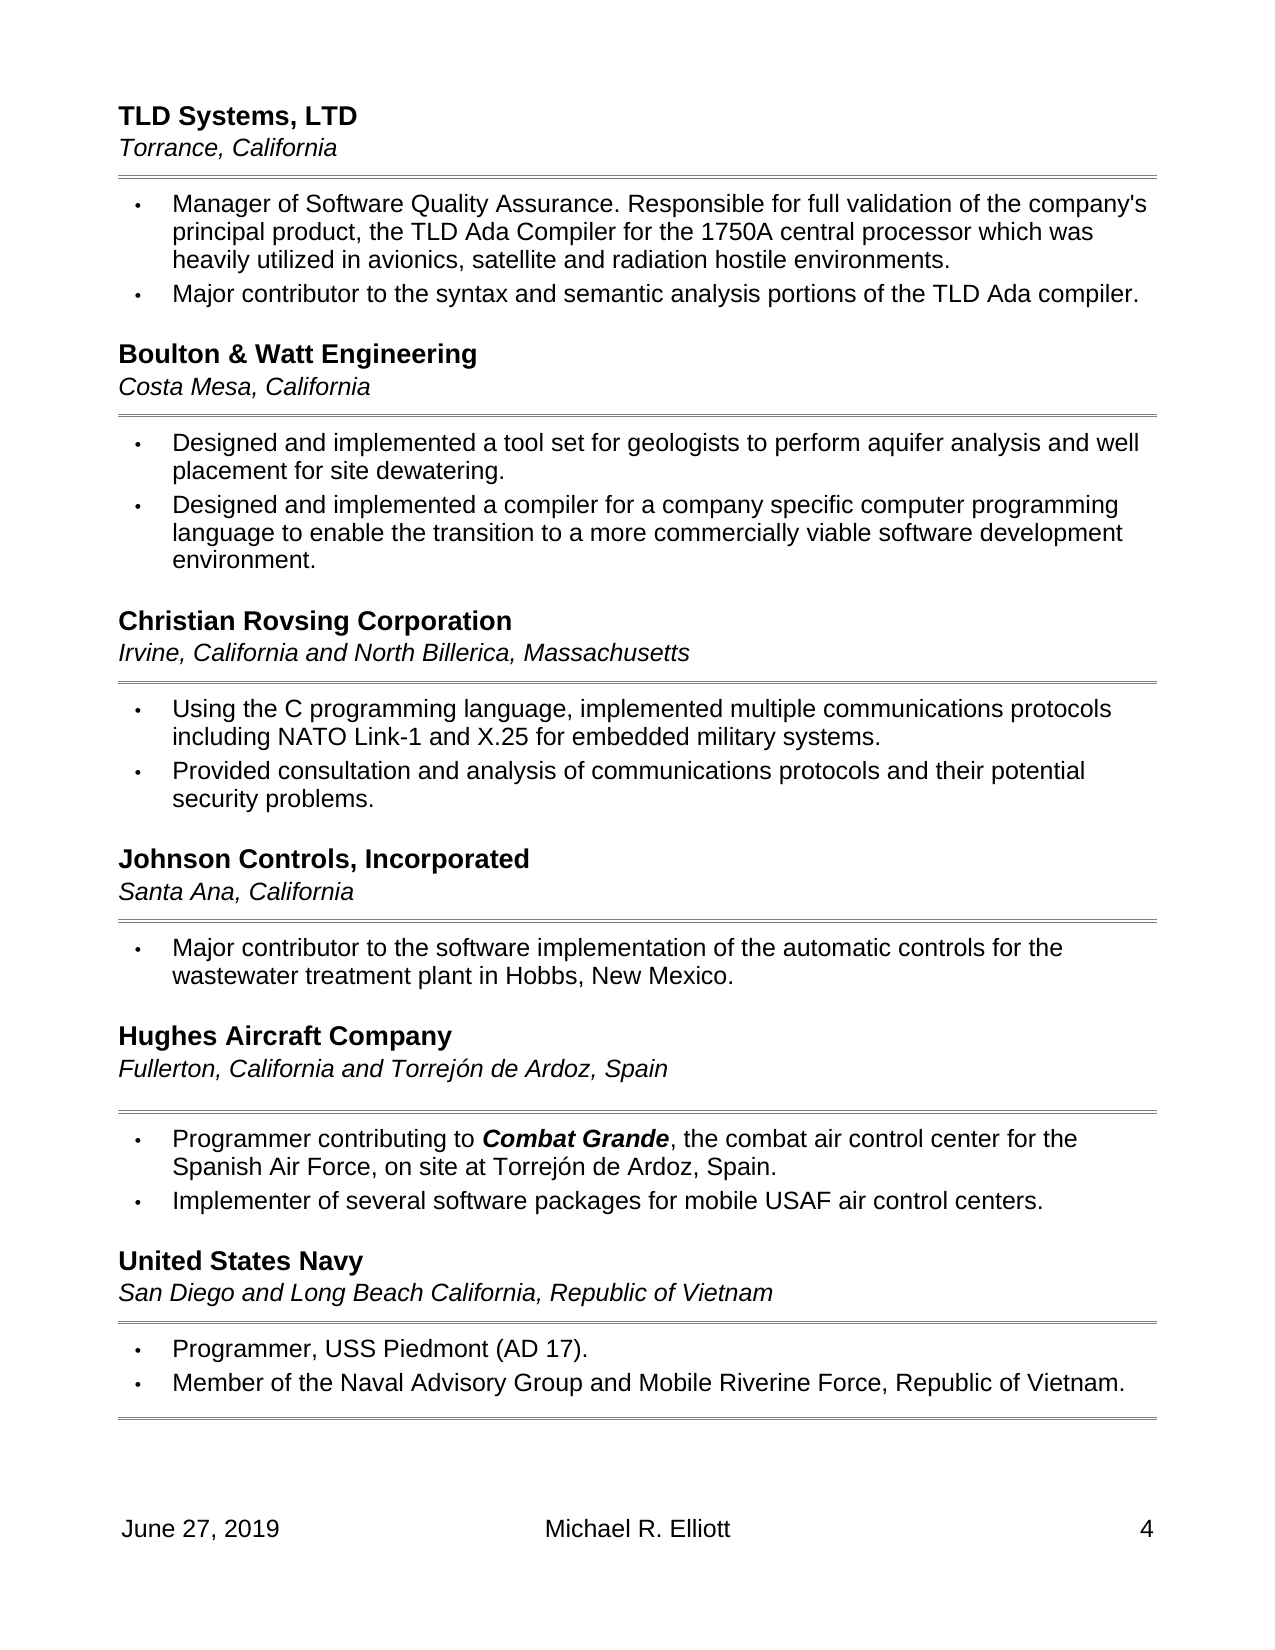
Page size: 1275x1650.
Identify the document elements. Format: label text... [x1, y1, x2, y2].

subtitle TLD Systems, LTD [118, 101, 1157, 131]
text Fullerton, California and Torrejón de Ardoz, Spain [118, 1054, 1157, 1082]
subtitle Johnson Controls, Incorporated [118, 844, 1157, 875]
subtitle United States Navy [118, 1246, 1157, 1276]
subtitle Major contributor to the software implementation of the automatic controls for the wastewater treatment plant in Hobbs, New Mexico. [134, 934, 1157, 989]
subtitle Boulton & Watt Engineering [118, 339, 1157, 369]
subtitle Programmer, USS Piedmont (AD 17). [134, 1335, 1157, 1363]
subtitle Programmer contributing to Combat Grande, the combat air control center for the Spanish Air Force, on site at Torrejón de Ardoz, Spain. [134, 1124, 1157, 1180]
subtitle Implementer of several software packages for mobile USAF air control centers. [134, 1186, 1157, 1214]
subtitle Designed and implemented a compiler for a company specific computer programming language to enable the transition to a more commercially viable software development environment. [134, 490, 1157, 574]
subtitle Using the C programming language, implemented multiple communications protocols including NATO Link-1 and X.25 for embedded military systems. [134, 695, 1157, 751]
subtitle Provided consultation and analysis of communications protocols and their potential security problems. [134, 757, 1157, 813]
subtitle Manager of Software Quality Assurance. Responsible for full validation of the company's principal product, the TLD Ada Compiler for the 1750A central processor which was heavily utilized in avionics, satellite and radiation hostile environments. [134, 190, 1157, 274]
subtitle Member of the Naval Advisory Group and Mobile Riverine Force, Republic of Vietnam. [134, 1369, 1157, 1397]
text Torrance, California [118, 134, 1157, 162]
subtitle Christian Rovsing Corporation [118, 606, 1157, 636]
text Santa Ana, California [118, 878, 1157, 906]
text San Diego and Long Beach California, Republic of Vietnam [118, 1279, 1157, 1307]
subtitle Major contributor to the syntax and semantic analysis portions of the TLD Ada compiler. [134, 280, 1157, 308]
text Costa Mesa, California [118, 372, 1157, 400]
subtitle Designed and implemented a tool set for geologists to perform aquifer analysis and well placement for site dewatering. [134, 428, 1157, 484]
subtitle Hughes Aircraft Company [118, 1021, 1157, 1051]
text Irvine, California and North Billerica, Massachusetts [118, 639, 1157, 667]
